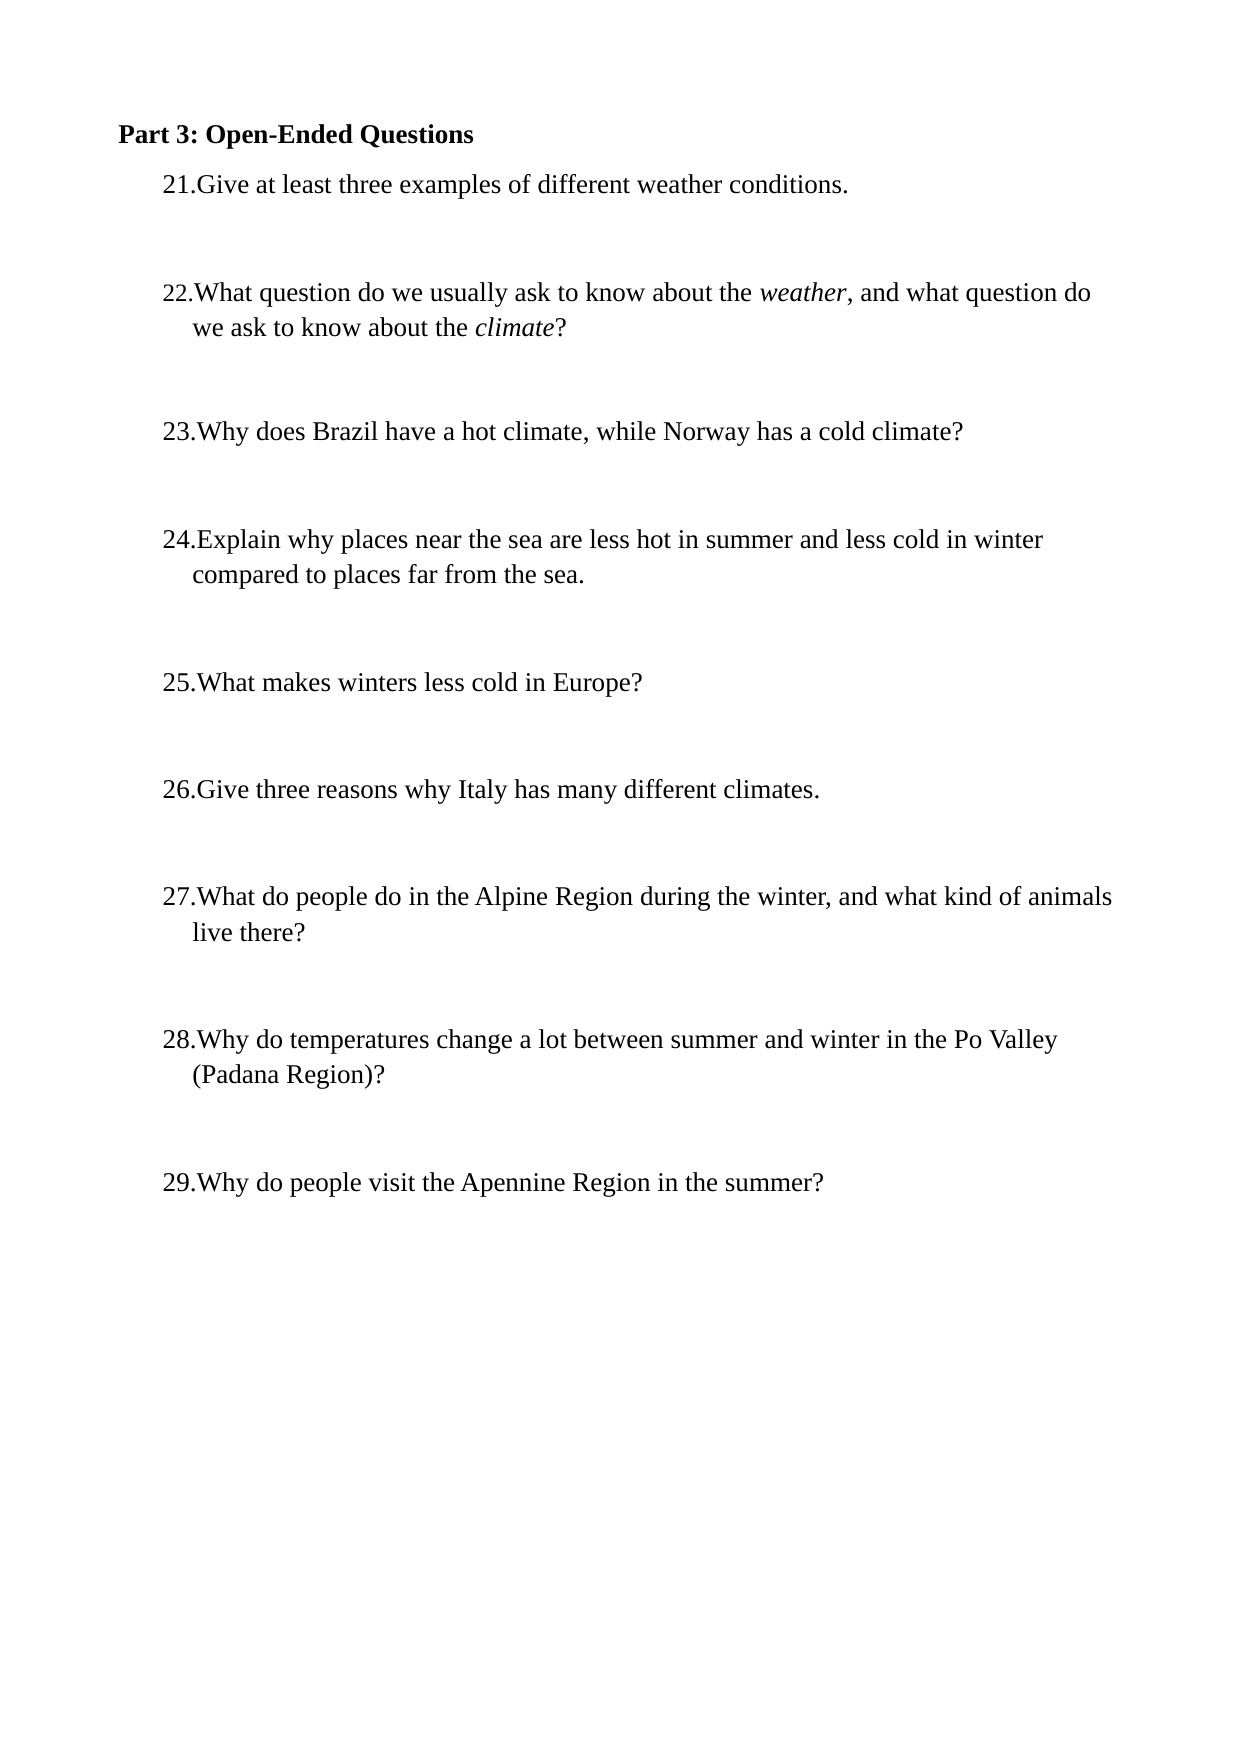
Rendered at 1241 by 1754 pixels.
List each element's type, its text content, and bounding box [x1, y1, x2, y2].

list Why do people visit the Apennine Region in the summer? [162, 1166, 1122, 1197]
list What question do we usually ask to know about the weather, and what question do we ask to know about the climate? [162, 276, 1122, 411]
list Explain why places near the sea are less hot in summer and less cold in winter compared to places far from the sea. [162, 523, 1122, 661]
list Give three reasons why Italy has many different climates. [162, 773, 1122, 875]
list Give at least three examples of different weather conditions. [162, 168, 1122, 271]
list What makes winters less cold in Europe? [162, 666, 1122, 768]
list What do people do in the Alpine Region during the winter, and what kind of animals live there? [162, 880, 1122, 1018]
list Why do temperatures change a lot between summer and winter in the Po Valley (Padana Region)? [162, 1023, 1122, 1161]
list Why does Brazil have a hot climate, while Norway has a cold climate? [162, 416, 1122, 518]
text Part 3: Open-Ended Questions [118, 118, 1122, 149]
